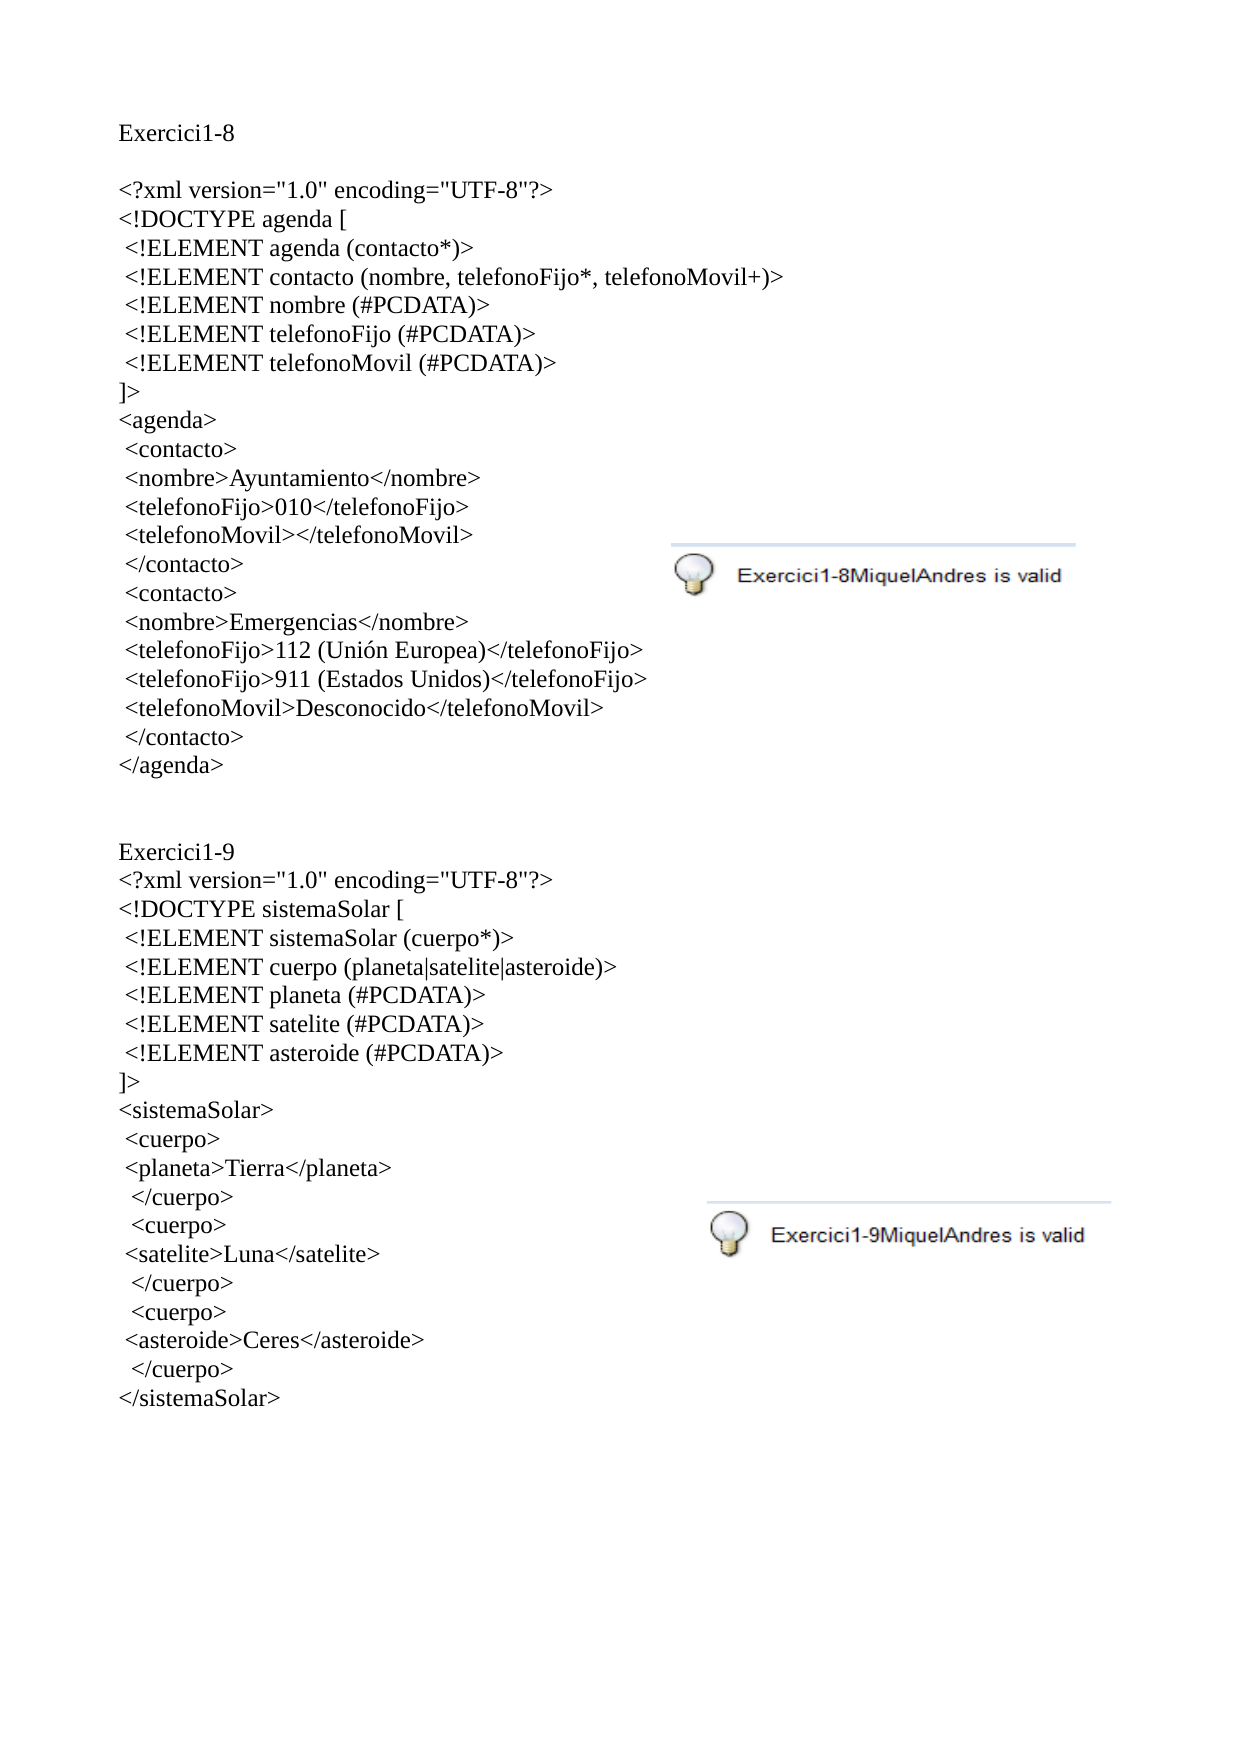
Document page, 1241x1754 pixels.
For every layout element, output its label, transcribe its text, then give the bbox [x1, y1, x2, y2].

text <!ELEMENT contacto (nombre, telefonoFijo*, telefonoMovil+)> [118, 262, 1122, 291]
text <sistemaSolar> [118, 1096, 1122, 1124]
text <!ELEMENT telefonoMovil (#PCDATA)> [118, 348, 1122, 377]
text <telefonoFijo>010</telefonoFijo> [118, 492, 1122, 521]
text <!ELEMENT cuerpo (planeta|satelite|asteroide)> [118, 952, 1122, 981]
picture [706, 1201, 1112, 1266]
text [1076, 549, 1122, 578]
text <cuerpo> [118, 1124, 1122, 1153]
text </contacto> [118, 549, 671, 578]
text <asteroide>Ceres</asteroide> [118, 1326, 1122, 1354]
text <planeta>Tierra</planeta> [118, 1153, 1122, 1182]
text <!ELEMENT agenda (contacto*)> [118, 233, 1122, 262]
text <contacto> [118, 578, 671, 607]
text </agenda> [118, 751, 1122, 779]
text <!ELEMENT telefonoFijo (#PCDATA)> [118, 319, 1122, 348]
text <telefonoMovil></telefonoMovil> [118, 521, 1122, 549]
text <nombre>Ayuntamiento</nombre> [118, 463, 1122, 492]
text [1076, 578, 1122, 607]
text <?xml version="1.0" encoding="UTF-8"?> [118, 176, 1122, 204]
text <!DOCTYPE sistemaSolar [ [118, 894, 1122, 923]
text Exercici1-9 [118, 837, 1122, 866]
text ]> [118, 377, 1122, 406]
text Exercici1-8 [118, 118, 1122, 147]
text <!DOCTYPE agenda [ [118, 204, 1122, 233]
text <!ELEMENT satelite (#PCDATA)> [118, 1009, 1122, 1038]
text <cuerpo> [118, 1297, 1122, 1326]
text <agenda> [118, 406, 1122, 434]
text </cuerpo> [118, 1268, 1122, 1297]
text </cuerpo> [118, 1354, 1122, 1383]
text <nombre>Emergencias</nombre> [118, 607, 1122, 636]
picture [671, 543, 1076, 608]
text <!ELEMENT asteroide (#PCDATA)> [118, 1038, 1122, 1067]
text <telefonoMovil>Desconocido</telefonoMovil> [118, 693, 1122, 722]
text [1112, 1211, 1122, 1239]
text <telefonoFijo>112 (Unión Europea)</telefonoFijo> [118, 636, 1122, 664]
text </contacto> [118, 722, 1122, 751]
text <!ELEMENT sistemaSolar (cuerpo*)> [118, 923, 1122, 952]
text ]> [118, 1067, 1122, 1096]
text <?xml version="1.0" encoding="UTF-8"?> [118, 866, 1122, 894]
text </cuerpo> [118, 1182, 1122, 1211]
text <cuerpo> [118, 1211, 706, 1239]
text <satelite>Luna</satelite> [118, 1239, 1122, 1268]
text </sistemaSolar> [118, 1383, 1122, 1412]
text <telefonoFijo>911 (Estados Unidos)</telefonoFijo> [118, 664, 1122, 693]
text <!ELEMENT nombre (#PCDATA)> [118, 291, 1122, 319]
text <contacto> [118, 434, 1122, 463]
text <!ELEMENT planeta (#PCDATA)> [118, 981, 1122, 1009]
